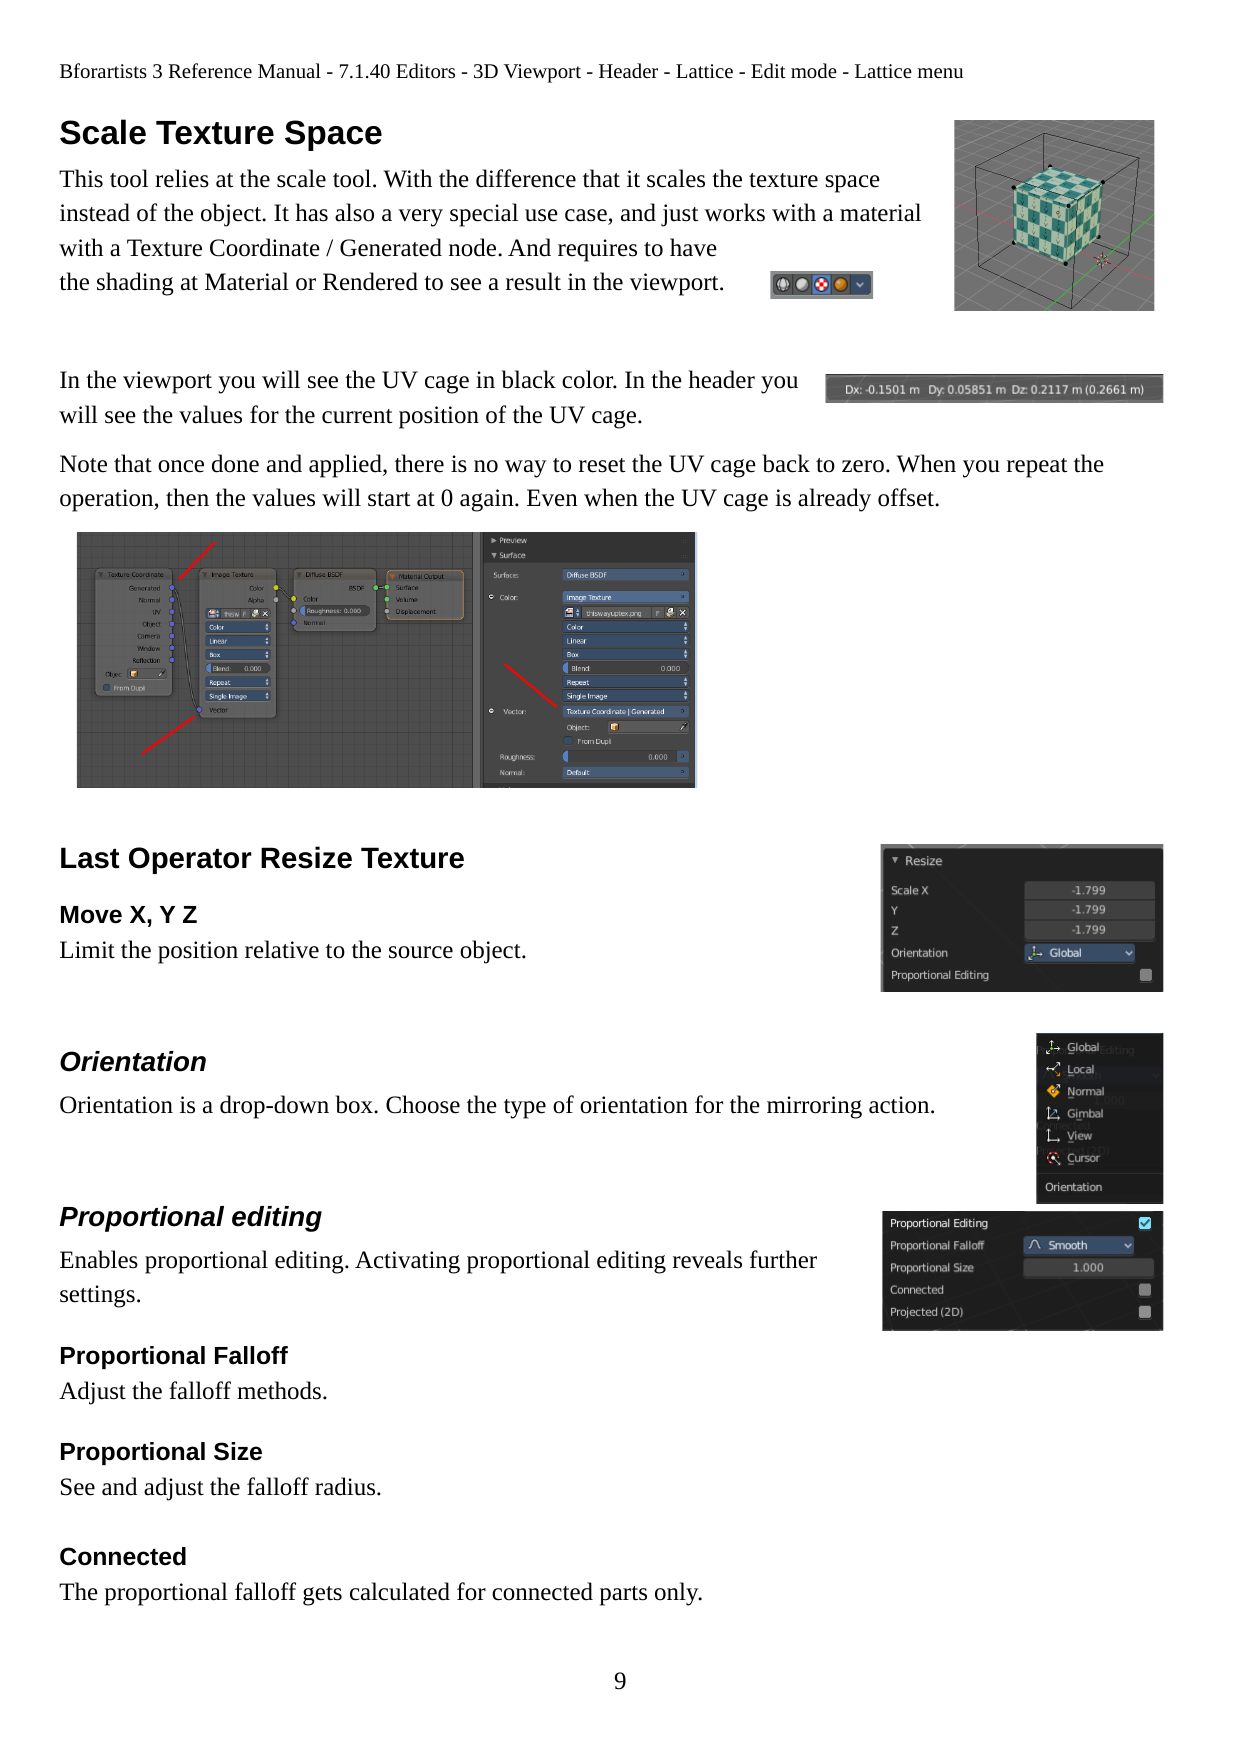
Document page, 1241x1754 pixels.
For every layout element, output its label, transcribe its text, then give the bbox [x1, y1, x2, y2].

text Adjust the falloff methods. [59, 1376, 1181, 1404]
text Note that once done and applied, there is no way to reset the UV cage back to zero. When you repeat the operation, then the values will start at 0 again. Even when the UV cage is already offset. [59, 449, 1181, 512]
subtitle [1164, 900, 1181, 929]
subtitle Orientation [59, 1046, 1036, 1077]
subtitle Proportional editing [59, 1201, 1181, 1232]
picture [1036, 1033, 1164, 1204]
picture [825, 374, 1164, 403]
picture [882, 1211, 1164, 1331]
subtitle Proportional Size [59, 1437, 1181, 1466]
text Orientation is a drop-down box. Choose the type of orientation for the mirroring action. [59, 1090, 1036, 1119]
subtitle Last Operator Resize Texture [59, 841, 1181, 875]
picture [76, 532, 698, 788]
subtitle Proportional Falloff [59, 1341, 1181, 1369]
picture [770, 271, 874, 299]
subtitle Scale Texture Space [59, 113, 1181, 151]
text Enables proportional editing. Activating proportional editing reveals further settings. [59, 1245, 882, 1308]
subtitle Connected [59, 1542, 1181, 1571]
text In the viewport you will see the UV cage in black color. In the header you will see the values for the current position of the UV cage. [59, 365, 1181, 428]
text The proportional falloff gets calculated for connected parts only. [59, 1577, 1181, 1606]
text See and adjust the falloff radius. [59, 1472, 1181, 1501]
text This tool relies at the scale tool. With the difference that it scales the texture space instead of the object. It has also a very special use case, and just works with a material with a Texture Coordinate / Generated node. And requires to have the shading at Material or Rendered to see a result in the viewport. [59, 164, 954, 296]
picture [954, 120, 1155, 311]
subtitle Move X, Y Z [59, 900, 880, 929]
subtitle [1164, 1046, 1181, 1077]
picture [880, 844, 1164, 992]
text Limit the position relative to the source object. [59, 935, 880, 964]
